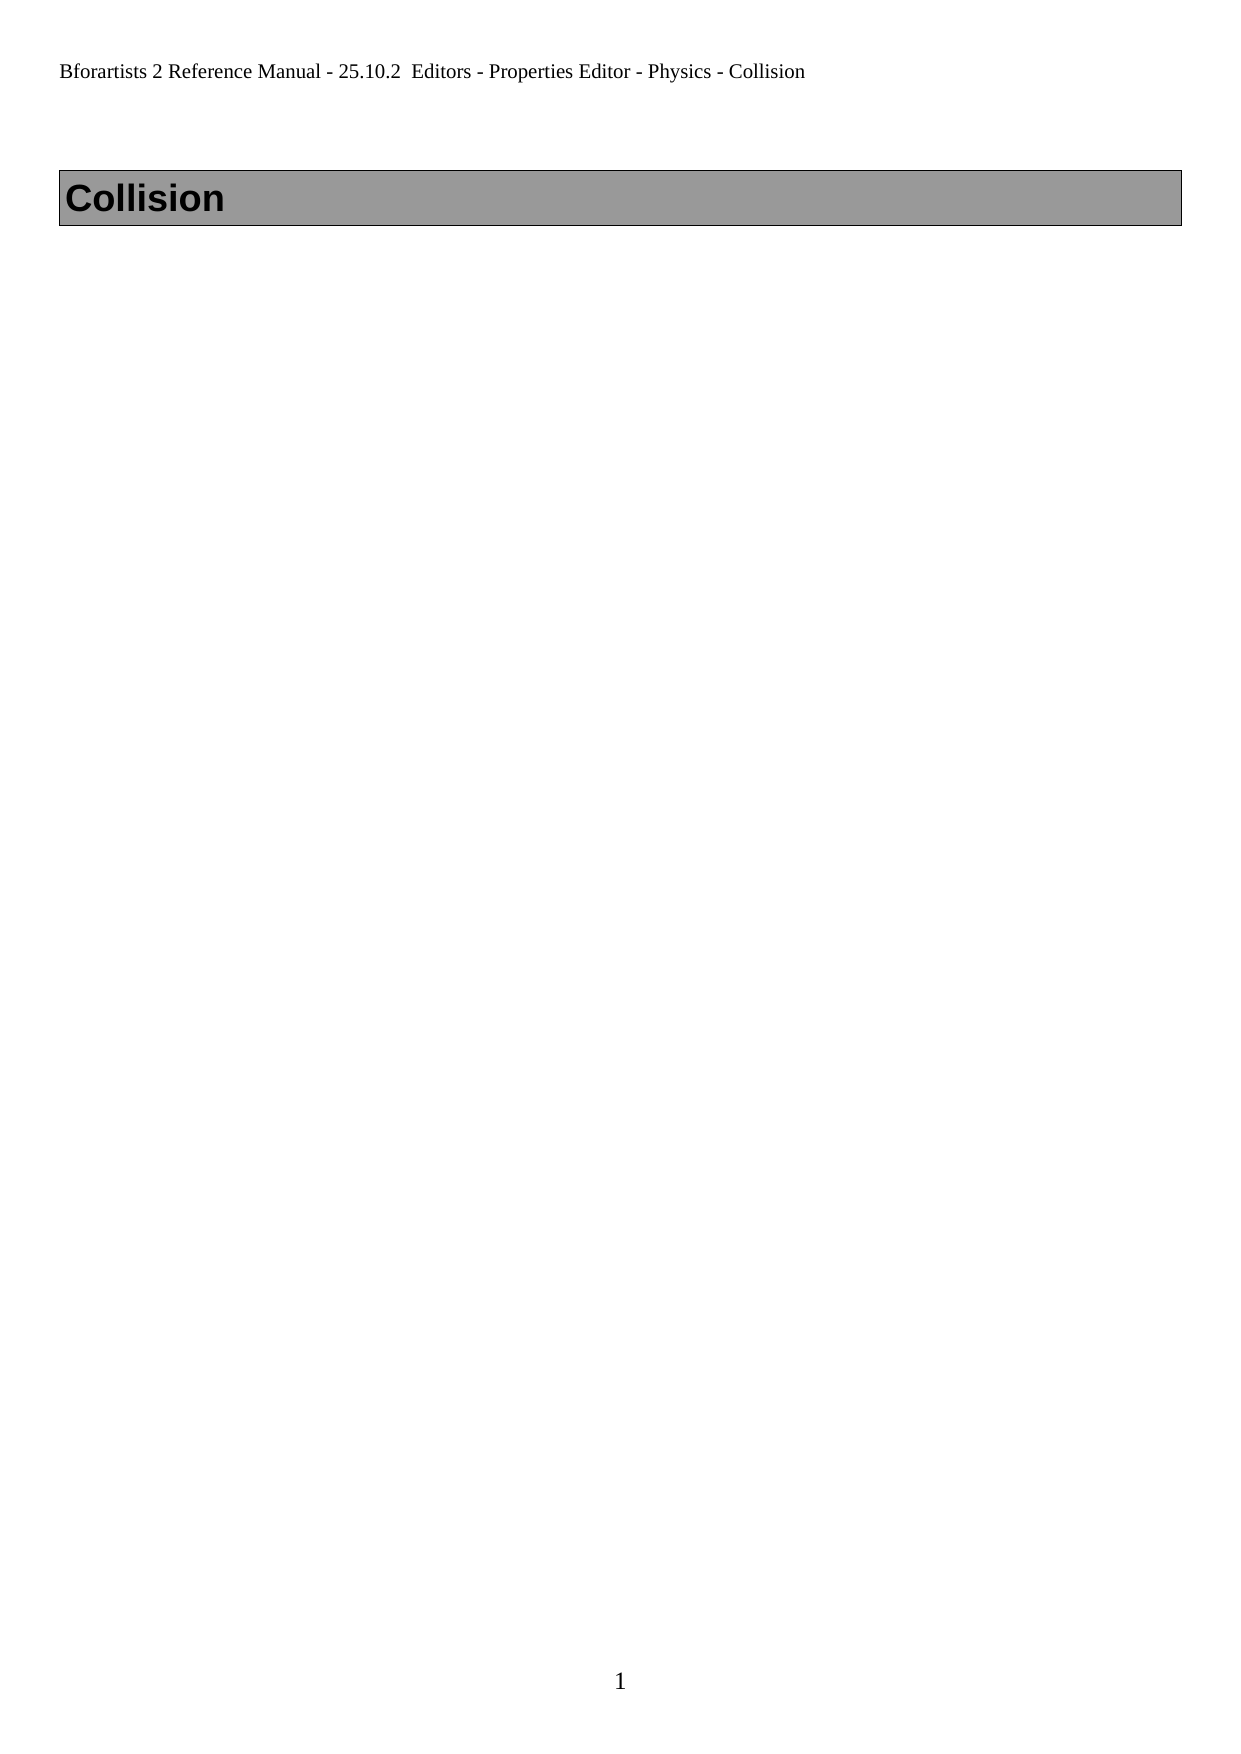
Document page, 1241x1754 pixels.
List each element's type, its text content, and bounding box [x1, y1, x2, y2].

table_header Collision [60, 171, 1181, 225]
